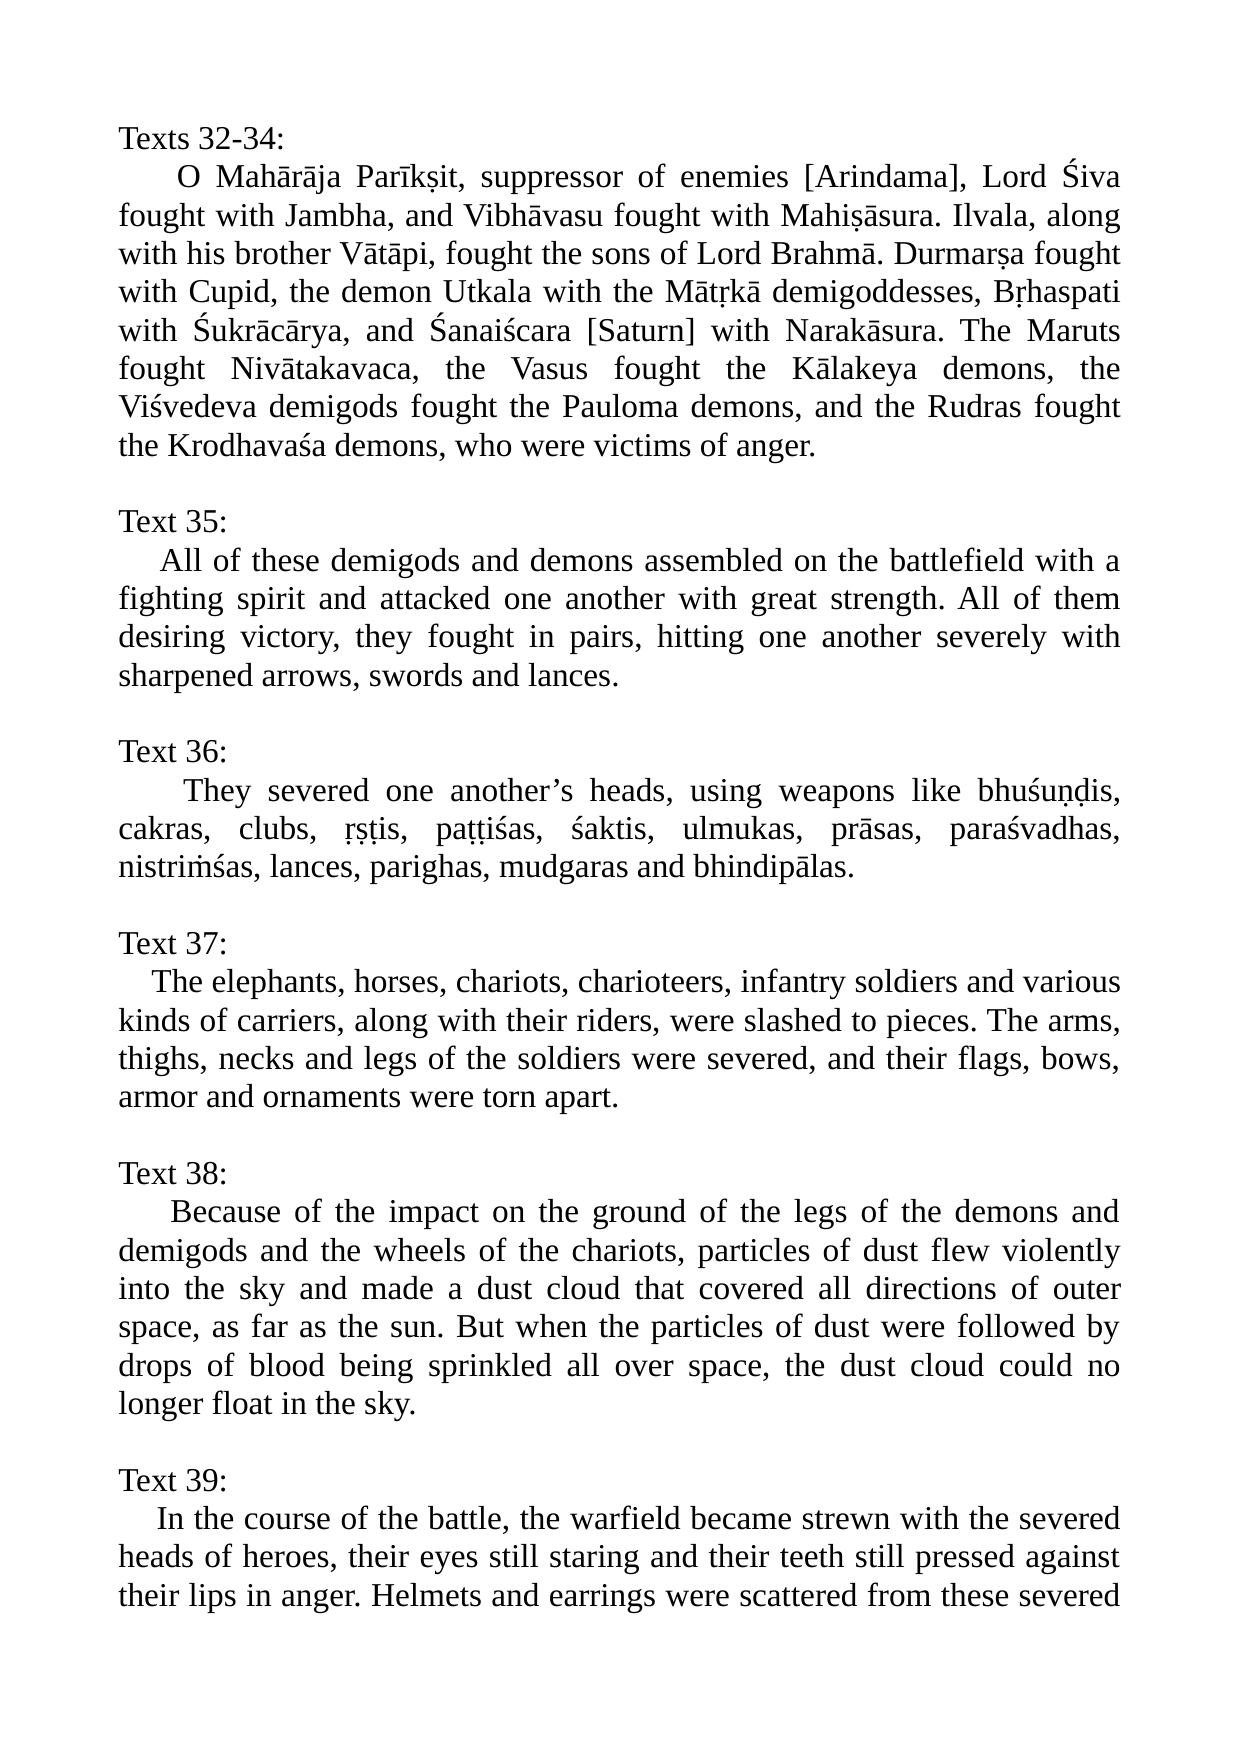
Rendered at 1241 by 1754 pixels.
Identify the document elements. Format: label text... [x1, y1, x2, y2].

text Texts 32-34: [118, 118, 1122, 156]
text Text 37: [118, 923, 1122, 961]
text All of these demigods and demons assembled on the battlefield with a fighting spirit and attacked one another with great strength. All of them desiring victory, they fought in pairs, hitting one another severely with sharpened arrows, swords and lances. [118, 540, 1122, 693]
text O Mahārāja Parīkṣit, suppressor of enemies [Arindama], Lord Śiva fought with Jambha, and Vibhāvasu fought with Mahiṣāsura. Ilvala, along with his brother Vātāpi, fought the sons of Lord Brahmā. Durmarṣa fought with Cupid, the demon Utkala with the Mātṛkā demigoddesses, Bṛhaspati with Śukrācārya, and Śanaiścara [Saturn] with Narakāsura. The Maruts fought Nivātakavaca, the Vasus fought the Kālakeya demons, the Viśvedeva demigods fought the Pauloma demons, and the Rudras fought the Krodhavaśa demons, who were victims of anger. [118, 156, 1122, 463]
text Text 35: [118, 501, 1122, 540]
text Text 38: [118, 1153, 1122, 1191]
text They severed one another’s heads, using weapons like bhuśuṇḍis, cakras, clubs, ṛṣṭis, paṭṭiśas, śaktis, ulmukas, prāsas, paraśvadhas, nistriṁśas, lances, parighas, mudgaras and bhindipālas. [118, 770, 1122, 885]
text Text 39: [118, 1460, 1122, 1498]
text Because of the impact on the ground of the legs of the demons and demigods and the wheels of the chariots, particles of dust flew violently into the sky and made a dust cloud that covered all directions of outer space, as far as the sun. But when the particles of dust were followed by drops of blood being sprinkled all over space, the dust cloud could no longer float in the sky. [118, 1191, 1122, 1421]
text Text 36: [118, 731, 1122, 770]
text The elephants, horses, chariots, charioteers, infantry soldiers and various kinds of carriers, along with their riders, were slashed to pieces. The arms, thighs, necks and legs of the soldiers were severed, and their flags, bows, armor and ornaments were torn apart. [118, 961, 1122, 1115]
text In the course of the battle, the warfield became strewn with the severed heads of heroes, their eyes still staring and their teeth still pressed against their lips in anger. Helmets and earrings were scattered from these severed [118, 1498, 1122, 1613]
